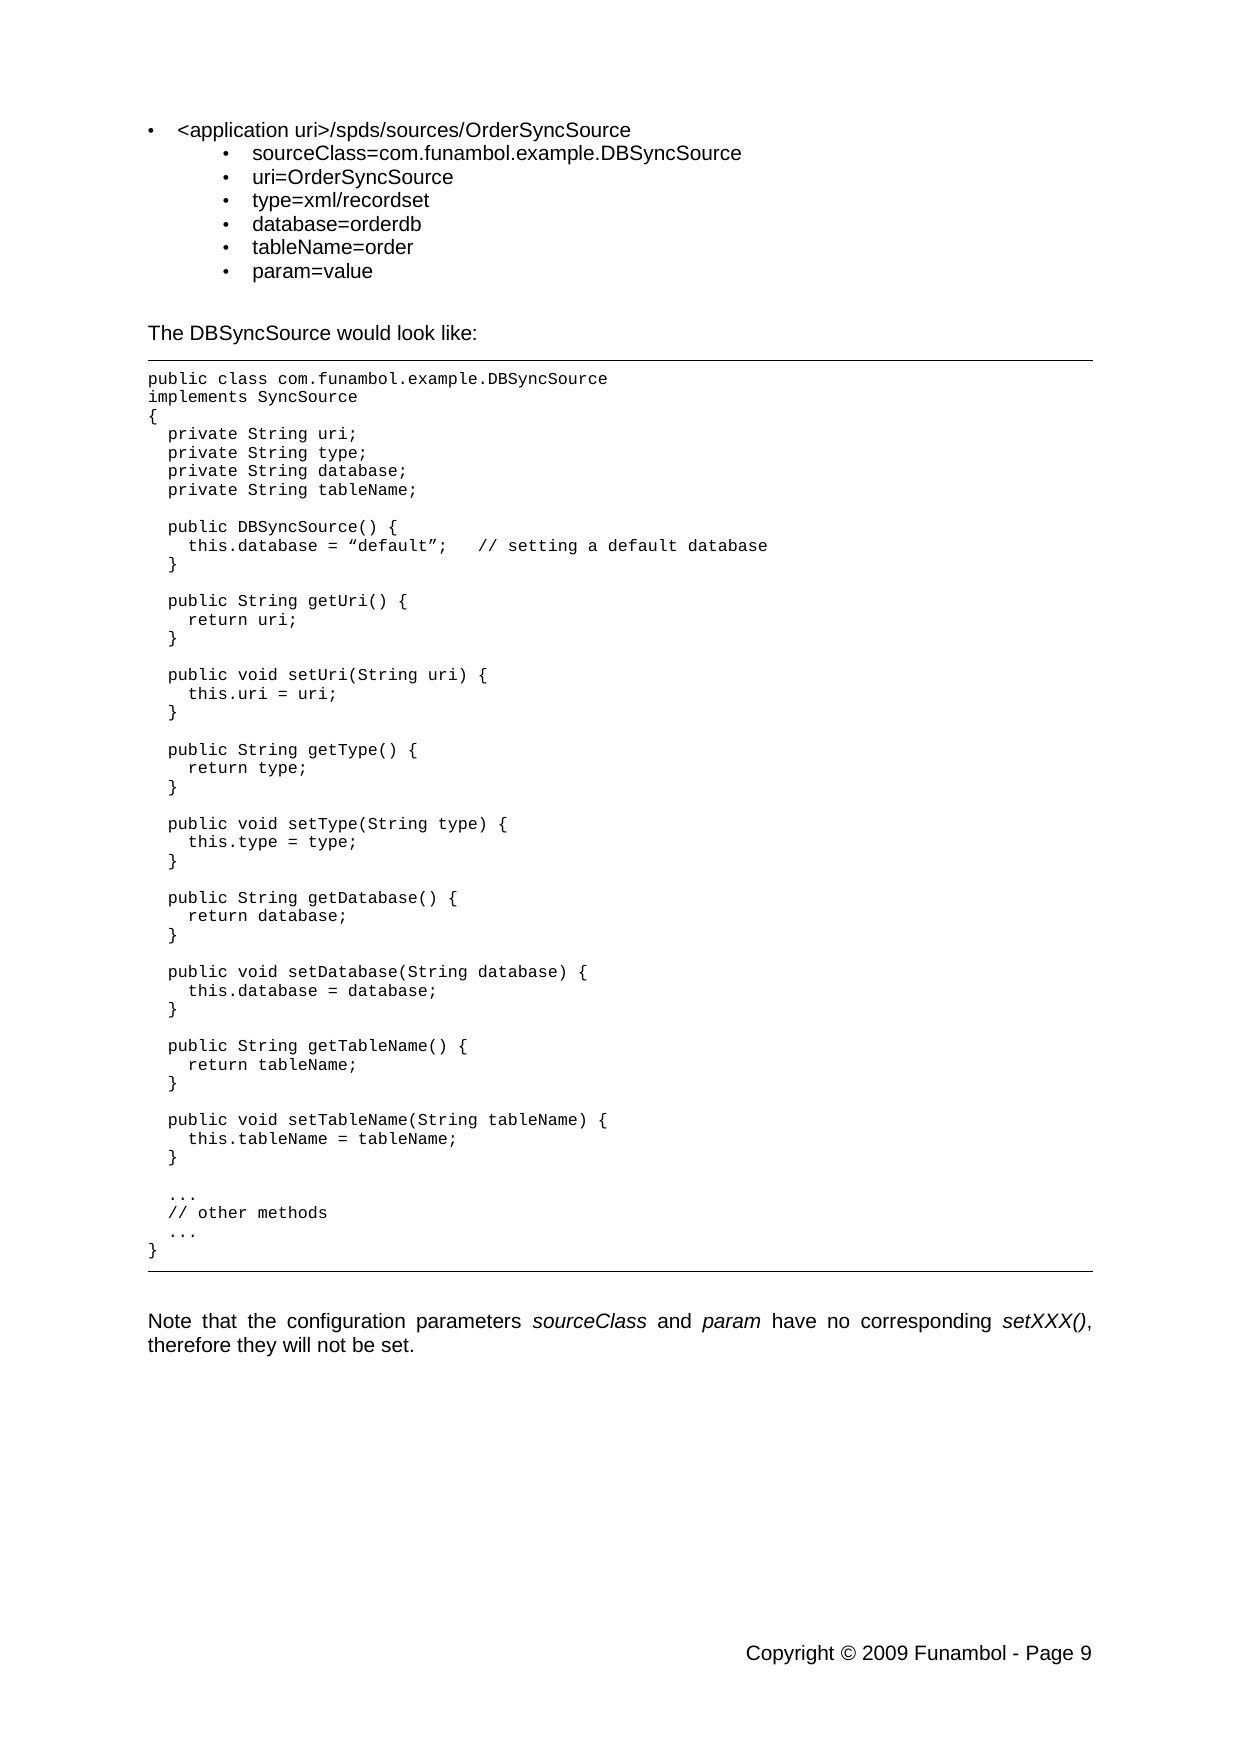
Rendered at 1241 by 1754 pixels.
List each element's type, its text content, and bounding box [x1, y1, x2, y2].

text return type; [148, 760, 1093, 778]
text public String getDatabase() { [148, 890, 1093, 908]
text private String tableName; [148, 482, 1093, 500]
text { [148, 408, 1093, 426]
text } [148, 704, 1093, 723]
text } [148, 778, 1093, 797]
text } [148, 1149, 1093, 1168]
text public void setDatabase(String database) { [148, 964, 1093, 982]
text return uri; [148, 612, 1093, 630]
text implements SyncSource [148, 389, 1093, 408]
text this.tableName = tableName; [148, 1131, 1093, 1149]
text ... [148, 1223, 1093, 1231]
list uri=OrderSyncSource [223, 165, 1093, 189]
text public String getUri() { [148, 593, 1093, 612]
text private String type; [148, 445, 1093, 463]
text } [148, 1075, 1093, 1094]
text } [148, 927, 1093, 945]
text Note that the configuration parameters sourceClass and param have no corresponding setXXX(), therefore they will not be set. [148, 1309, 1093, 1357]
text public String getType() { [148, 741, 1093, 760]
text this.type = type; [148, 834, 1093, 853]
text public void setTableName(String tableName) { [148, 1112, 1093, 1131]
text return database; [148, 908, 1093, 927]
text public String getTableName() { [148, 1038, 1093, 1057]
list database=orderdb [223, 212, 1093, 236]
text } [148, 1231, 1093, 1271]
text } [148, 1001, 1093, 1019]
text private String uri; [148, 426, 1093, 445]
text public void setUri(String uri) { [148, 667, 1093, 686]
text this.database = “default”; // setting a default database [148, 537, 1093, 556]
text this.uri = uri; [148, 686, 1093, 704]
list <application uri>/spds/sources/OrderSyncSource [148, 118, 1093, 142]
text public void setType(String type) { [148, 816, 1093, 834]
text public DBSyncSource() { [148, 519, 1093, 537]
text } [148, 853, 1093, 871]
text } [148, 630, 1093, 649]
text private String database; [148, 463, 1093, 482]
text this.database = database; [148, 982, 1093, 1001]
text The DBSyncSource would look like: [148, 321, 1093, 345]
list type=xml/recordset [223, 189, 1093, 212]
text public class com.funambol.example.DBSyncSource [148, 361, 1093, 389]
text } [148, 556, 1093, 574]
list tableName=order [223, 236, 1093, 259]
list sourceClass=com.funambol.example.DBSyncSource [223, 142, 1093, 165]
text // other methods [148, 1205, 1093, 1223]
text return tableName; [148, 1057, 1093, 1075]
list param=value [223, 259, 1093, 283]
text ... [148, 1186, 1093, 1205]
